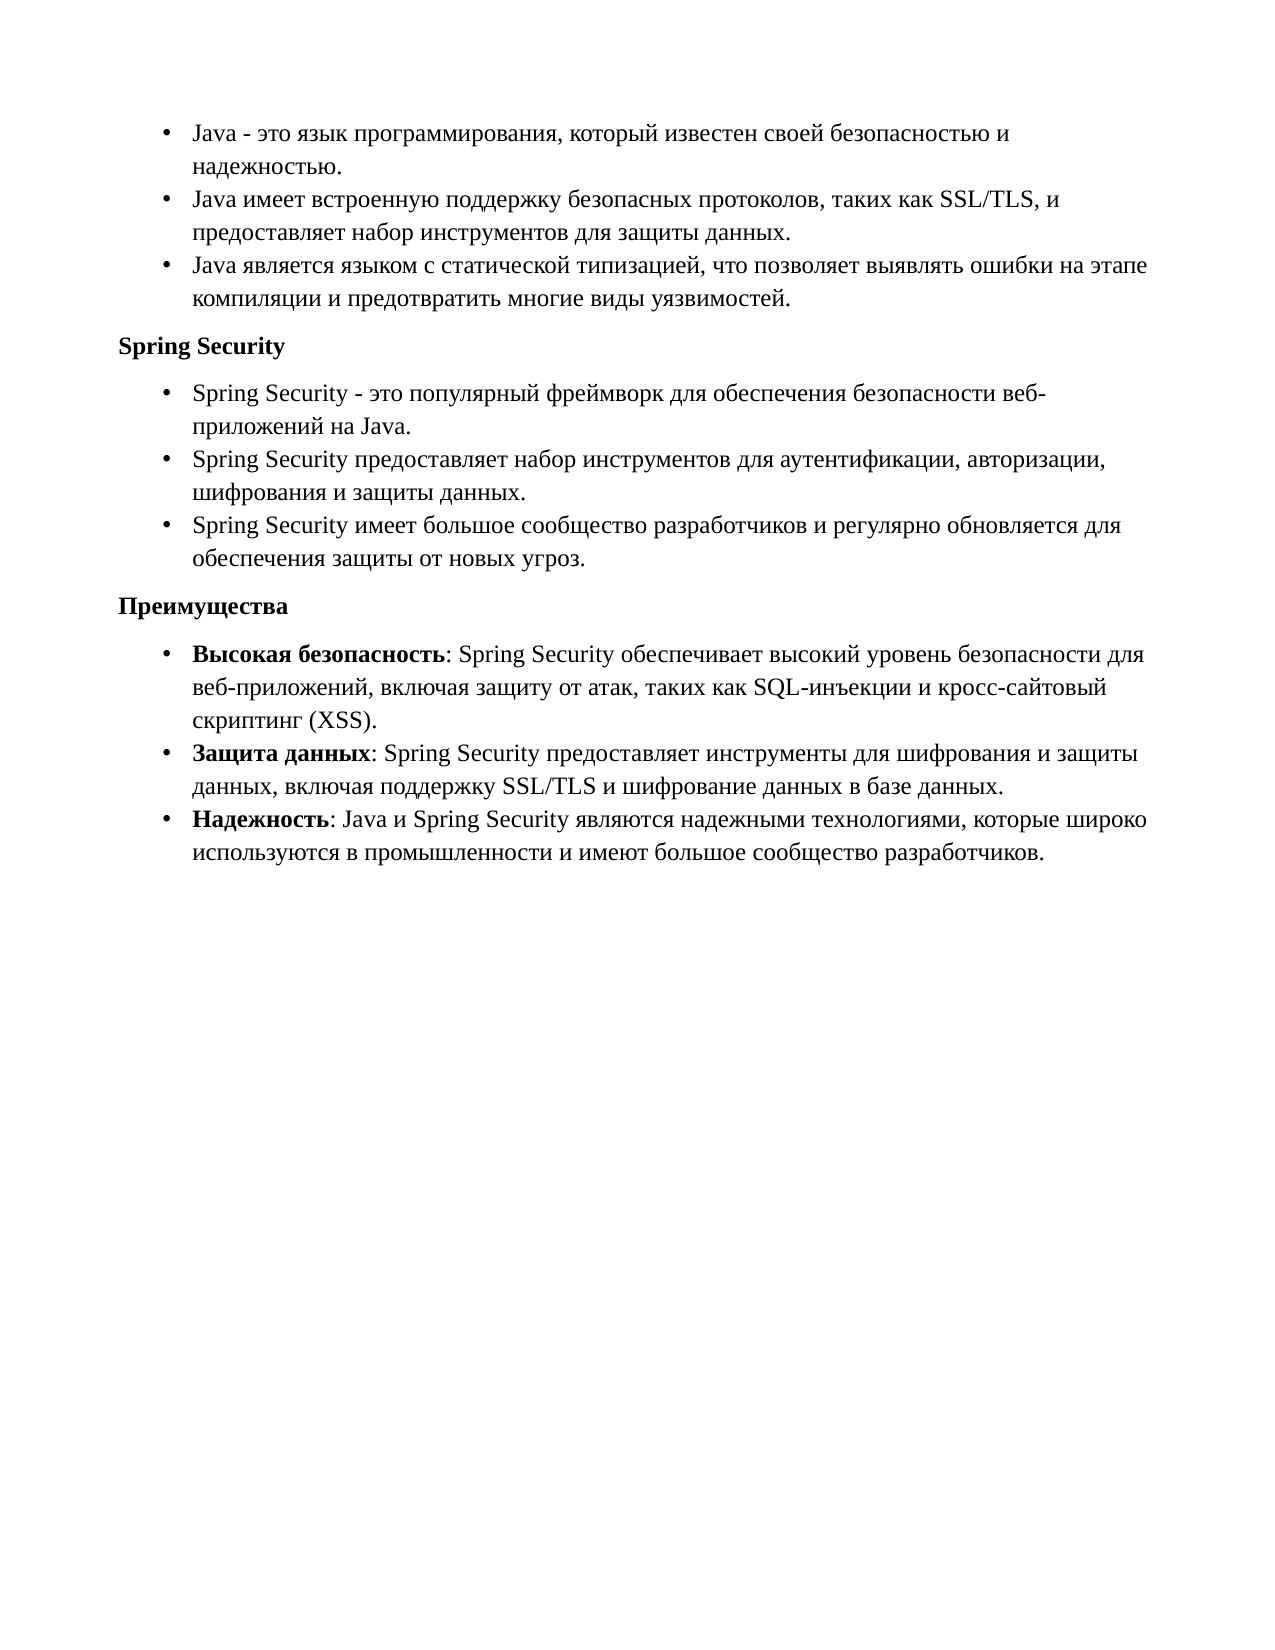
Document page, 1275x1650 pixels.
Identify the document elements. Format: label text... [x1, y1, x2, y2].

list Java является языком с статической типизацией, что позволяет выявлять ошибки на этапе компиляции и предотвратить многие виды уязвимостей. [162, 250, 1157, 312]
list Высокая безопасность: Spring Security обеспечивает высокий уровень безопасности для веб-приложений, включая защиту от атак, таких как SQL-инъекции и кросс-сайтовый скриптинг (XSS). [162, 639, 1157, 733]
list Spring Security - это популярный фреймворк для обеспечения безопасности веб-приложений на Java. [162, 378, 1157, 440]
list Защита данных: Spring Security предоставляет инструменты для шифрования и защиты данных, включая поддержку SSL/TLS и шифрование данных в базе данных. [162, 738, 1157, 799]
list Java имеет встроенную поддержку безопасных протоколов, таких как SSL/TLS, и предоставляет набор инструментов для защиты данных. [162, 184, 1157, 246]
text Spring Security [118, 331, 1157, 359]
text Преимущества [118, 591, 1157, 620]
list Spring Security предоставляет набор инструментов для аутентификации, авторизации, шифрования и защиты данных. [162, 444, 1157, 506]
list Spring Security имеет большое сообщество разработчиков и регулярно обновляется для обеспечения защиты от новых угроз. [162, 511, 1157, 572]
list Надежность: Java и Spring Security являются надежными технологиями, которые широко используются в промышленности и имеют большое сообщество разработчиков. [162, 804, 1157, 866]
list Java - это язык программирования, который известен своей безопасностью и надежностью. [162, 118, 1157, 180]
